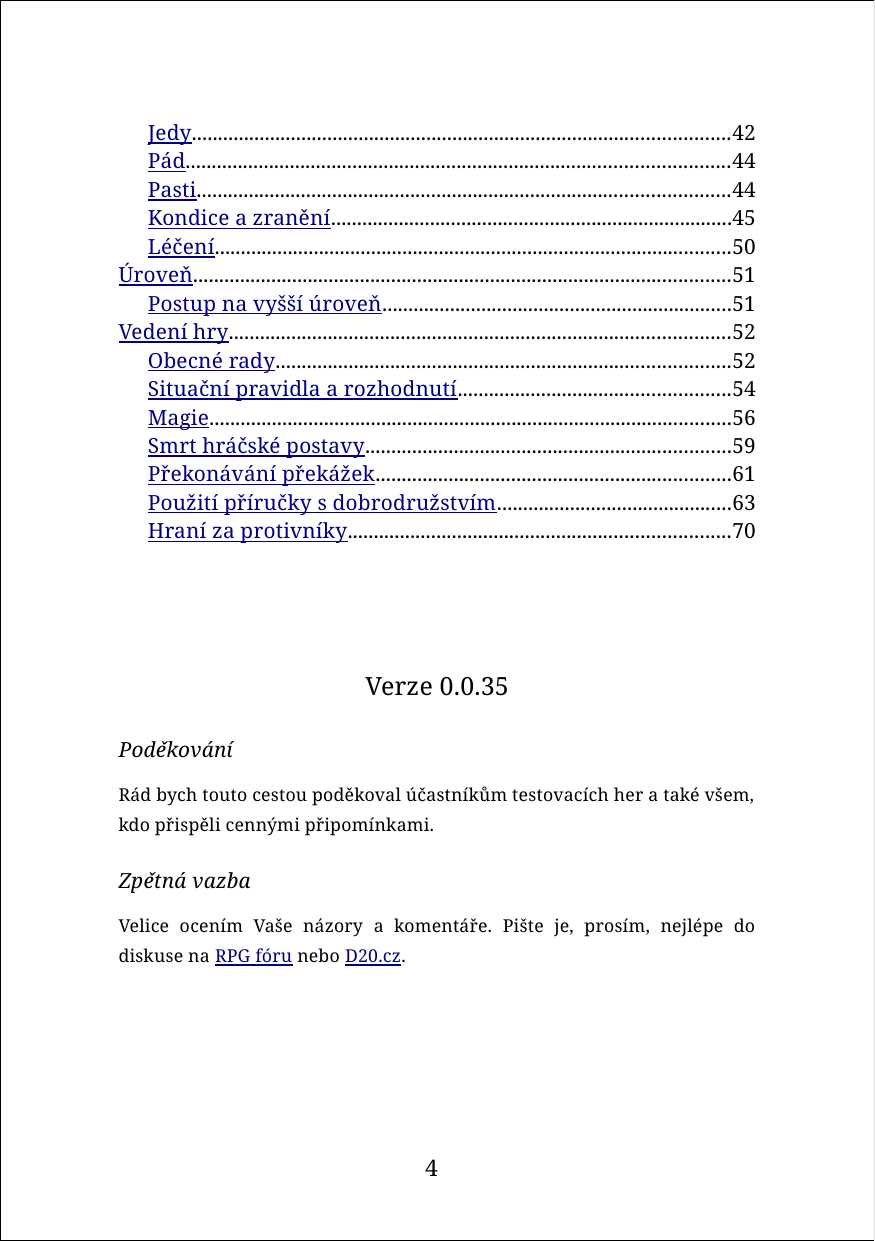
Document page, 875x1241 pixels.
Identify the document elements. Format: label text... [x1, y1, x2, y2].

text Vedení hry 52 [118, 317, 756, 346]
text Hraní za protivníky 70 [148, 516, 756, 545]
text Úroveň 51 [118, 260, 756, 289]
text Postup na vyšší úroveň 51 [148, 289, 756, 317]
text Magie 56 [148, 403, 756, 431]
text Velice ocením Vaše názory a komentáře. Pište je, prosím, nejlépe do diskuse na RPG fóru nebo D20.cz. [118, 914, 756, 968]
text Pád 44 [148, 147, 756, 175]
text Rád bych touto cestou poděkoval účastníkům testovacích her a také všem, kdo přispěli cennými připomínkami. [118, 782, 756, 837]
text Zpětná vazba [118, 866, 756, 895]
text Verze 0.0.35 [118, 669, 756, 703]
text Situační pravidla a rozhodnutí 54 [148, 374, 756, 403]
text Pasti 44 [148, 175, 756, 203]
text Poděkování [118, 735, 756, 763]
text Léčení 50 [148, 232, 756, 260]
text Překonávání překážek 61 [148, 459, 756, 488]
text Jedy 42 [148, 118, 756, 147]
text Obecné rady 52 [148, 346, 756, 374]
text Smrt hráčské postavy 59 [148, 431, 756, 459]
text Kondice a zranění 45 [148, 203, 756, 232]
text Použití příručky s dobrodružstvím 63 [148, 488, 756, 516]
